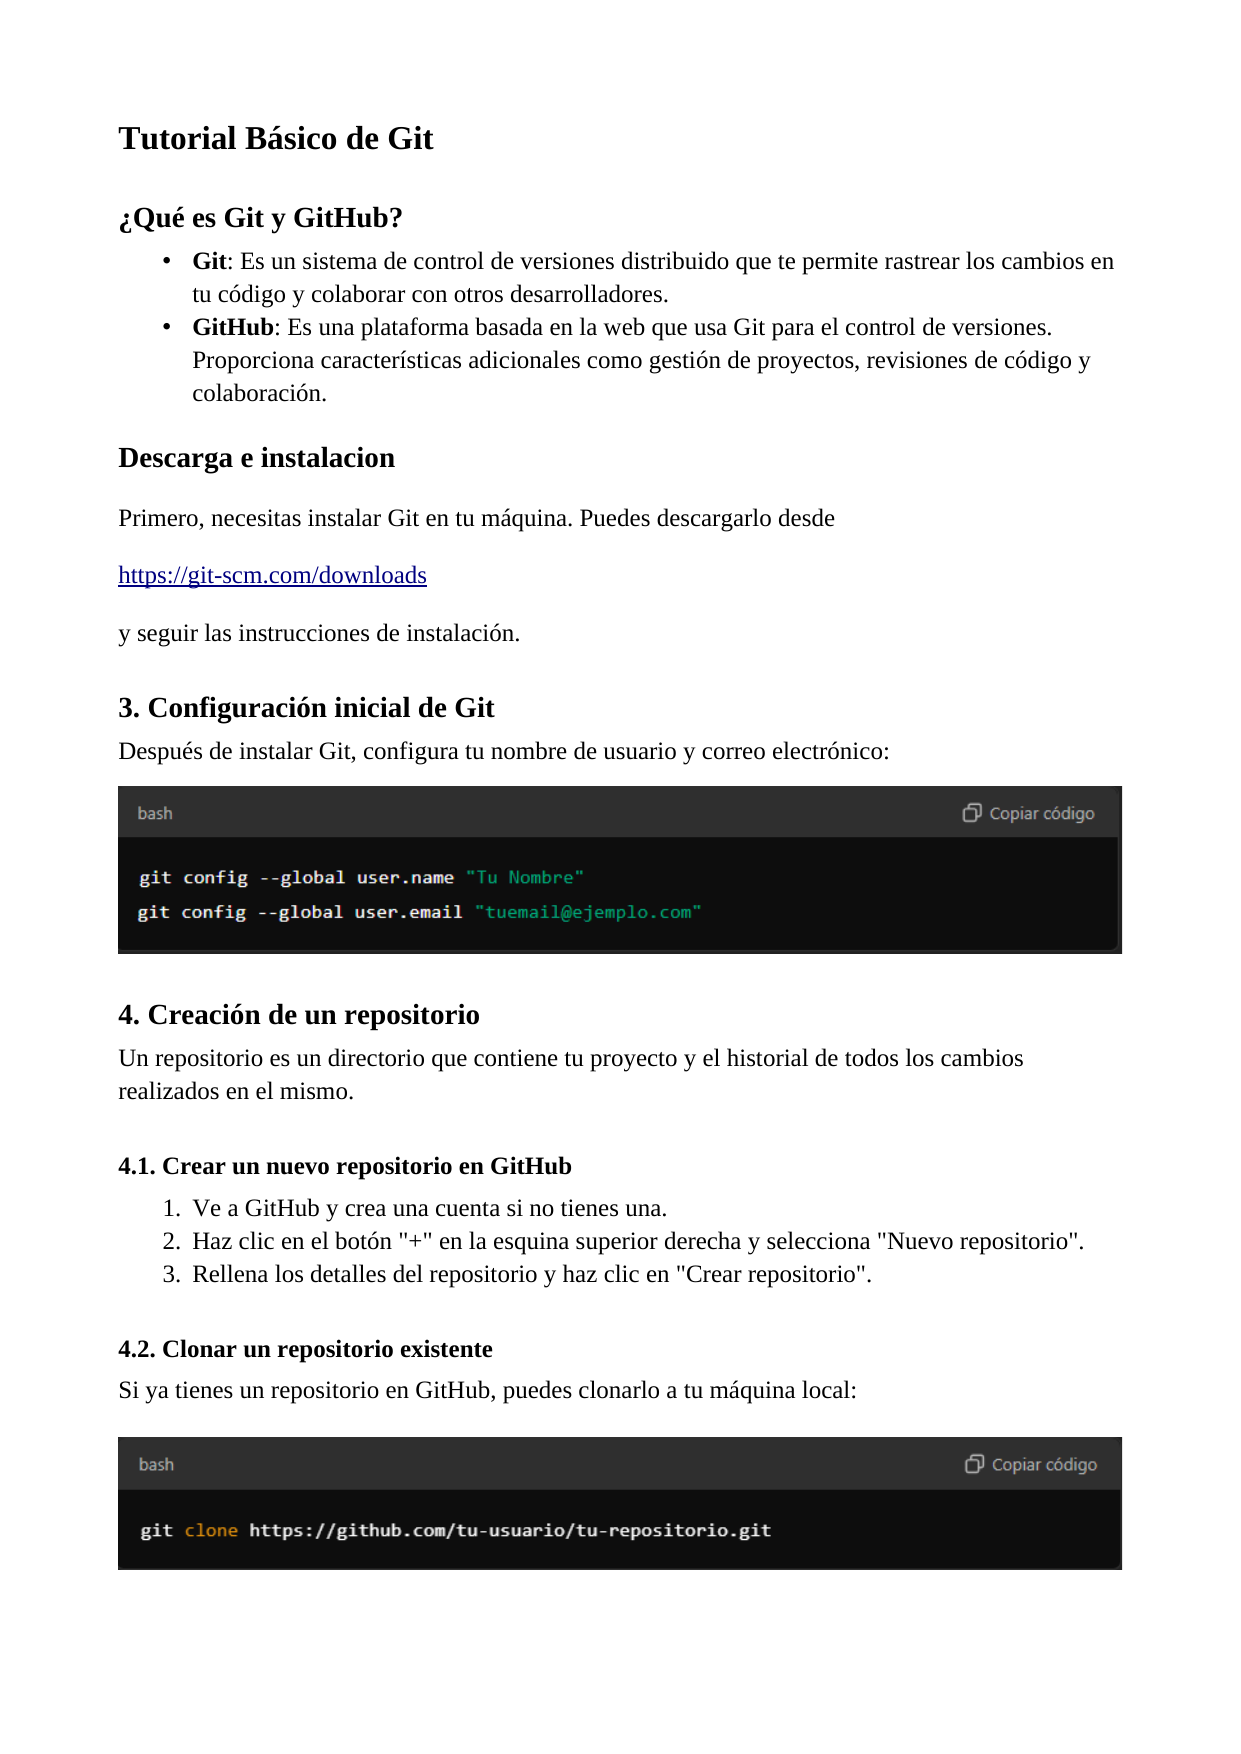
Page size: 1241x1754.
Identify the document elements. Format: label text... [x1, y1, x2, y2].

text Descarga e instalacion [118, 440, 1122, 474]
list Haz clic en el botón "+" en la esquina superior derecha y selecciona "Nuevo repositorio". [162, 1226, 1122, 1254]
picture [118, 786, 1123, 954]
text y seguir las instrucciones de instalación. [118, 618, 1122, 646]
text Después de instalar Git, configura tu nombre de usuario y correo electrónico: [118, 736, 1122, 764]
text Primero, necesitas instalar Git en tu máquina. Puedes descargarlo desde [118, 503, 1122, 531]
subtitle 4. Creación de un repositorio [118, 997, 1122, 1031]
text Un repositorio es un directorio que contiene tu proyecto y el historial de todos los cambios realizados en el mismo. [118, 1043, 1122, 1105]
list Ve a GitHub y crea una cuenta si no tienes una. [162, 1193, 1122, 1221]
picture [118, 1437, 1123, 1570]
subtitle ¿Qué es Git y GitHub? [118, 200, 1122, 233]
list GitHub: Es una plataforma basada en la web que usa Git para el control de versiones. Proporciona características adicionales como gestión de proyectos, revisiones de código y colaboración. [162, 312, 1122, 407]
text https://git-scm.com/downloads [118, 560, 1122, 589]
text Si ya tienes un repositorio en GitHub, puedes clonarlo a tu máquina local: [118, 1375, 1122, 1404]
subtitle 4.1. Crear un nuevo repositorio en GitHub [118, 1151, 1122, 1180]
text Tutorial Básico de Git [118, 118, 1122, 156]
list Git: Es un sistema de control de versiones distribuido que te permite rastrear los cambios en tu código y colaborar con otros desarrolladores. [162, 246, 1122, 308]
subtitle 4.2. Clonar un repositorio existente [118, 1334, 1122, 1362]
subtitle 3. Configuración inicial de Git [118, 690, 1122, 723]
list Rellena los detalles del repositorio y haz clic en "Crear repositorio". [162, 1259, 1122, 1287]
